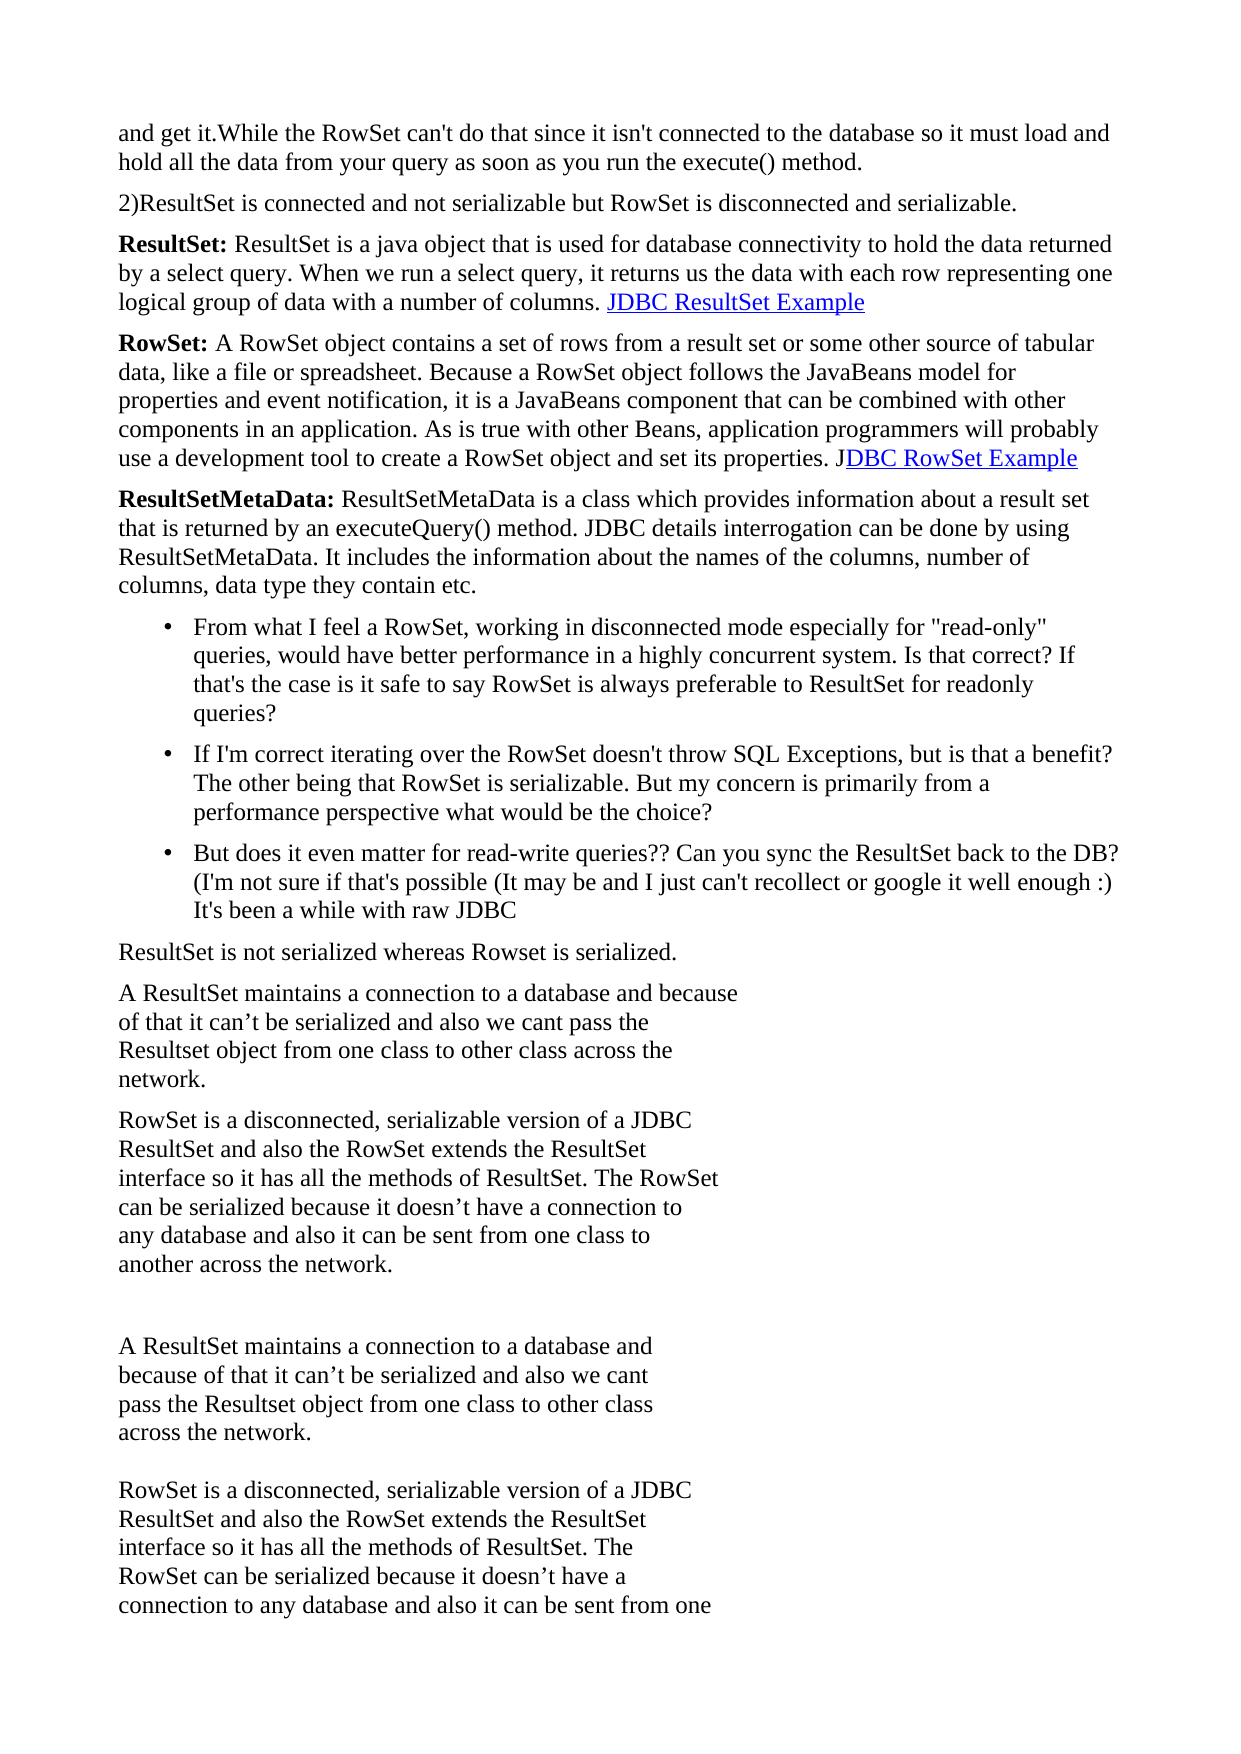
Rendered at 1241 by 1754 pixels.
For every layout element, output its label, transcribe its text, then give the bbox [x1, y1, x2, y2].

text and get it.While the RowSet can't do that since it isn't connected to the database so it must load and hold all the data from your query as soon as you run the execute() method. [118, 118, 1122, 176]
text A ResultSet maintains a connection to a database and because of that it can’t be serialized and also we cant pass the Resultset object from one class to other class across the network. [118, 978, 1122, 1093]
text A ResultSet maintains a connection to a database and because of that it can’t be serialized and also we cant pass the Resultset object from one class to other class across the network. RowSet is a disconnected, serializable version of a JDBC ResultSet and also the RowSet extends the ResultSet interface so it has all the methods of ResultSet. The RowSet can be serialized because it doesn’t have a connection to any database and also it can be sent from one [118, 1331, 1122, 1619]
list From what I feel a RowSet, working in disconnected mode especially for "read-only" queries, would have better performance in a highly concurrent system. Is that correct? If that's the case is it safe to say RowSet is always preferable to ResultSet for readonly queries? [164, 612, 1122, 727]
text ResultSet is not serialized whereas Rowset is serialized. [118, 937, 1122, 966]
list But does it even matter for read-write queries?? Can you sync the ResultSet back to the DB? (I'm not sure if that's possible (It may be and I just can't recollect or google it well enough :) It's been a while with raw JDBC [164, 838, 1122, 924]
text 2)ResultSet is connected and not serializable but RowSet is disconnected and serializable. [118, 188, 1122, 217]
text RowSet is a disconnected, serializable version of a JDBC ResultSet and also the RowSet extends the ResultSet interface so it has all the methods of ResultSet. The RowSet can be serialized because it doesn’t have a connection to any database and also it can be sent from one class to another across the network. [118, 1106, 1122, 1278]
text ResultSet: ResultSet is a java object that is used for database connectivity to hold the data returned by a select query. When we run a select query, it returns us the data with each row representing one logical group of data with a number of columns. JDBC ResultSet Example [118, 229, 1122, 316]
text ResultSetMetaData: ResultSetMetaData is a class which provides information about a result set that is returned by an executeQuery() method. JDBC details interrogation can be done by using ResultSetMetaData. It includes the information about the names of the columns, number of columns, data type they contain etc. [118, 484, 1122, 599]
text RowSet: A RowSet object contains a set of rows from a result set or some other source of tabular data, like a file or spreadsheet. Because a RowSet object follows the JavaBeans model for properties and event notification, it is a JavaBeans component that can be combined with other components in an application. As is true with other Beans, application programmers will probably use a development tool to create a RowSet object and set its properties. JDBC RowSet Example [118, 328, 1122, 472]
list If I'm correct iterating over the RowSet doesn't throw SQL Exceptions, but is that a benefit? The other being that RowSet is serializable. But my concern is primarily from a performance perspective what would be the choice? [164, 739, 1122, 826]
